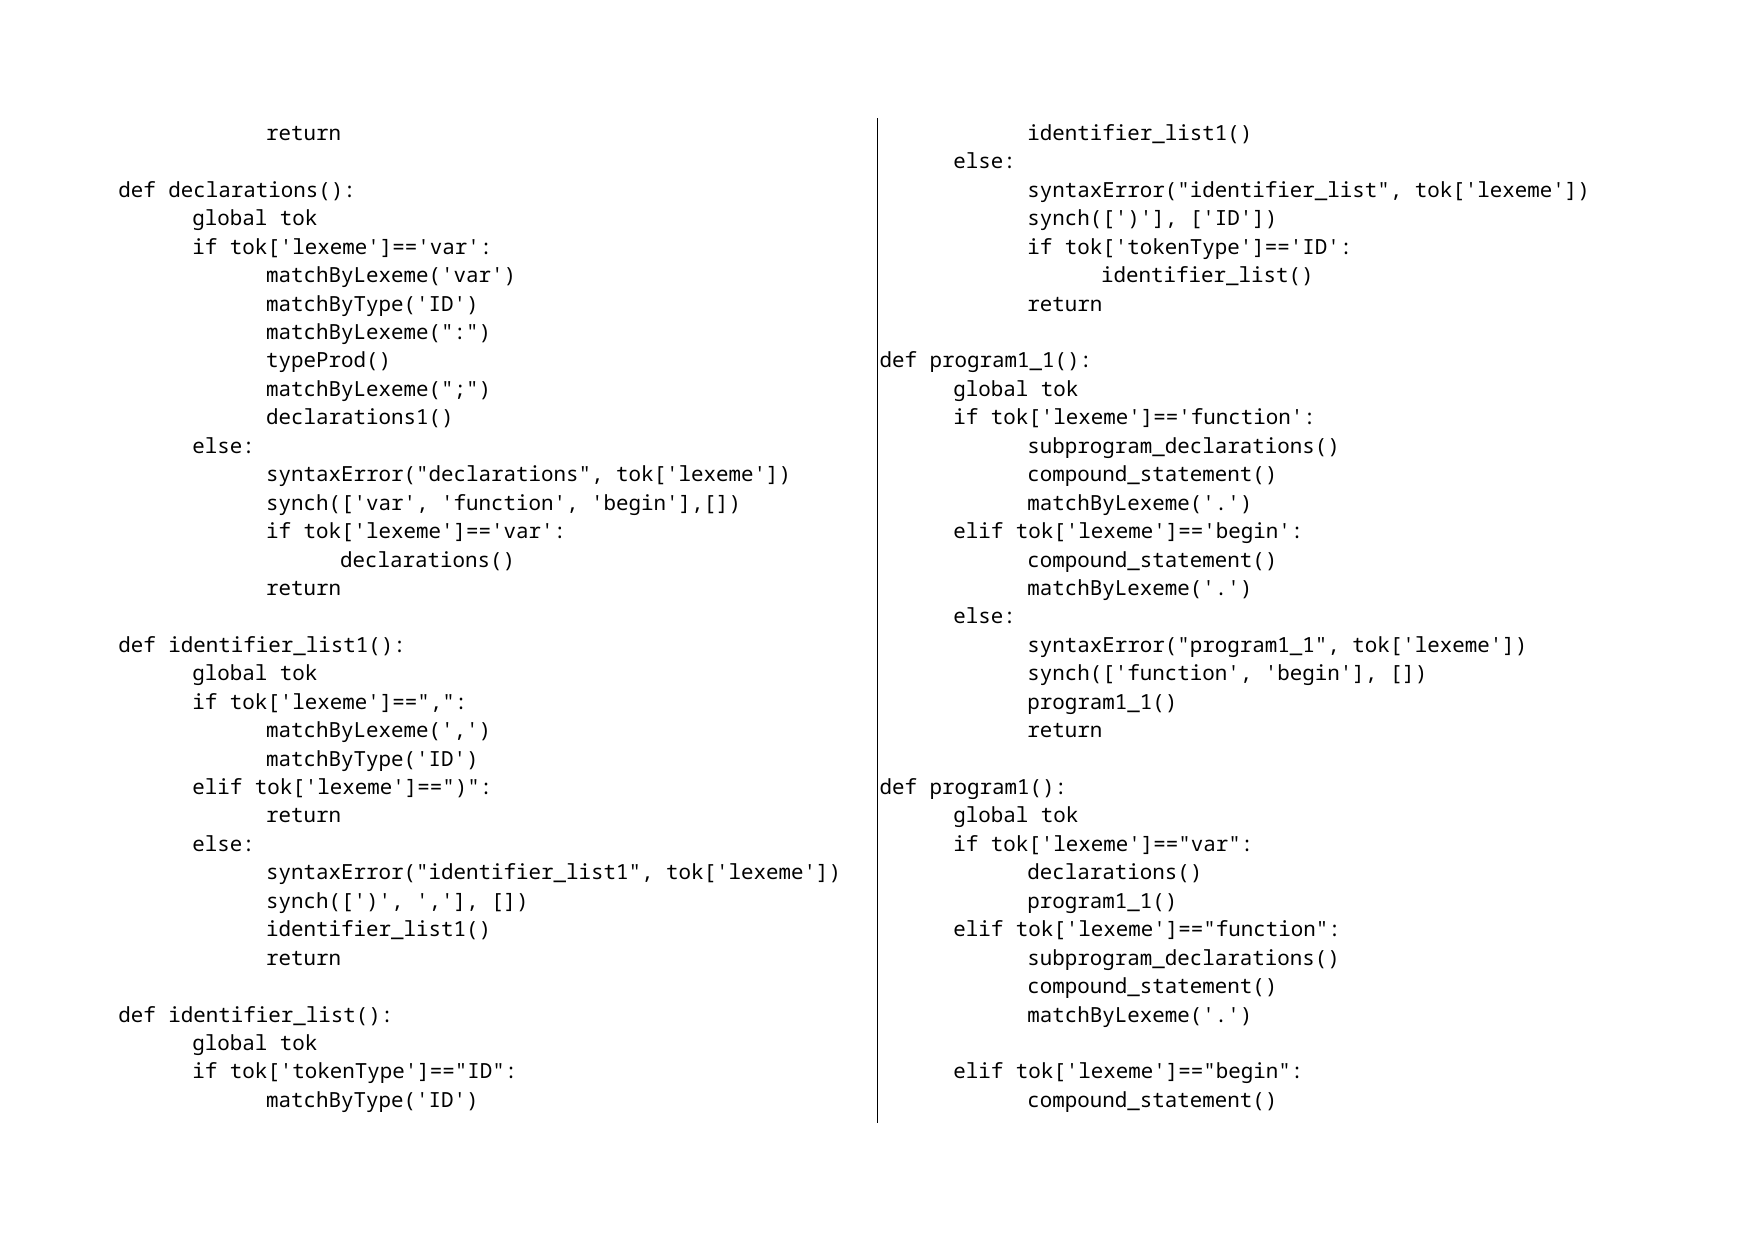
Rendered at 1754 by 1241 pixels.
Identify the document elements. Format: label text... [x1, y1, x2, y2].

text matchByLexeme(";") [118, 374, 875, 402]
text syntaxError("program1_1", tok['lexeme']) [879, 630, 1636, 658]
text matchByType('ID') [118, 744, 875, 772]
text compound_statement() [879, 971, 1636, 1000]
text else: [879, 147, 1636, 175]
text matchByLexeme('.') [879, 1000, 1636, 1028]
text synch([')'], ['ID']) [879, 203, 1636, 232]
text program1_1() [879, 687, 1636, 715]
text subprogram_declarations() [879, 431, 1636, 459]
text def program1_1(): [879, 346, 1636, 374]
text if tok['lexeme']==",": [118, 687, 875, 715]
text synch(['var', 'function', 'begin'],[]) [118, 488, 875, 516]
text syntaxError("identifier_list", tok['lexeme']) [879, 175, 1636, 203]
text elif tok['lexeme']=="begin": [879, 1057, 1636, 1085]
text global tok [118, 203, 875, 232]
text compound_statement() [879, 1085, 1636, 1113]
text compound_statement() [879, 545, 1636, 573]
text compound_statement() [879, 459, 1636, 488]
text return [118, 801, 875, 829]
text else: [879, 602, 1636, 630]
text typeProd() [118, 346, 875, 374]
text return [879, 289, 1636, 317]
text if tok['lexeme']=='var': [118, 516, 875, 545]
text if tok['tokenType']=="ID": [118, 1057, 875, 1085]
text identifier_list() [879, 260, 1636, 289]
text declarations() [118, 545, 875, 573]
text if tok['lexeme']=='var': [118, 232, 875, 260]
text subprogram_declarations() [879, 943, 1636, 971]
text synch(['function', 'begin'], []) [879, 658, 1636, 687]
text def identifier_list(): [118, 1000, 875, 1028]
text syntaxError("declarations", tok['lexeme']) [118, 459, 875, 488]
text return [118, 573, 875, 602]
text else: [118, 431, 875, 459]
text def program1(): [879, 772, 1636, 801]
text global tok [879, 374, 1636, 402]
text if tok['lexeme']=='function': [879, 402, 1636, 431]
text declarations1() [118, 402, 875, 431]
text synch([')', ','], []) [118, 886, 875, 914]
text def declarations(): [118, 175, 875, 203]
text matchByLexeme(',') [118, 715, 875, 744]
text matchByLexeme('.') [879, 573, 1636, 602]
text return [118, 943, 875, 971]
text elif tok['lexeme']=='begin': [879, 516, 1636, 545]
text return [879, 715, 1636, 744]
text global tok [879, 801, 1636, 829]
text matchByType('ID') [118, 289, 875, 317]
text if tok['tokenType']=='ID': [879, 232, 1636, 260]
text matchByType('ID') [118, 1085, 875, 1113]
text else: [118, 829, 875, 857]
text global tok [118, 658, 875, 687]
text global tok [118, 1028, 875, 1057]
text identifier_list1() [118, 914, 875, 943]
text program1_1() [879, 886, 1636, 914]
text if tok['lexeme']=="var": [879, 829, 1636, 857]
text identifier_list1() [879, 118, 1636, 147]
text return [118, 118, 875, 147]
text matchByLexeme('.') [879, 488, 1636, 516]
text elif tok['lexeme']==")": [118, 772, 875, 801]
text matchByLexeme(":") [118, 317, 875, 346]
text syntaxError("identifier_list1", tok['lexeme']) [118, 857, 875, 886]
text matchByLexeme('var') [118, 260, 875, 289]
text elif tok['lexeme']=="function": [879, 914, 1636, 943]
text def identifier_list1(): [118, 630, 875, 658]
text declarations() [879, 857, 1636, 886]
